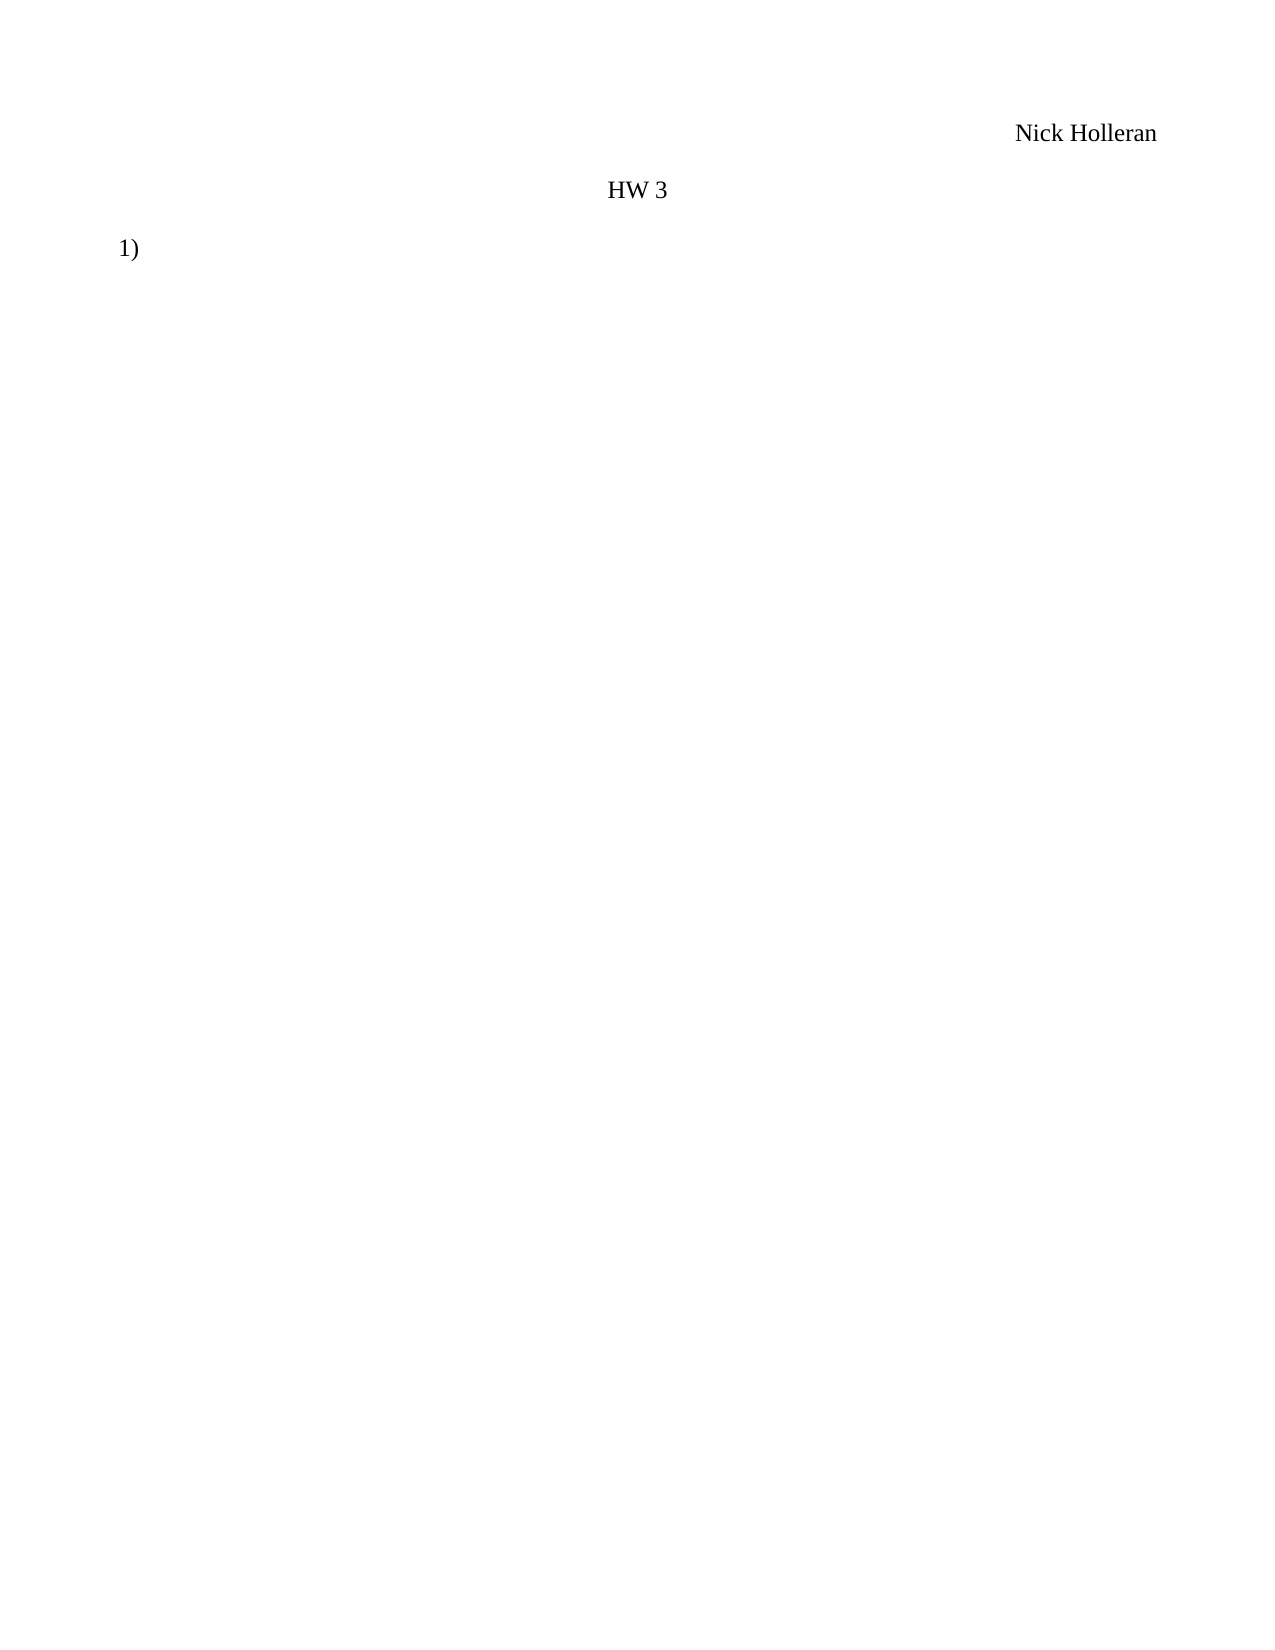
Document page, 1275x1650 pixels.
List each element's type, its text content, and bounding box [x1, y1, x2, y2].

text HW 3 [118, 176, 1157, 204]
text 1) [118, 233, 1157, 262]
text Nick Holleran [118, 118, 1157, 147]
